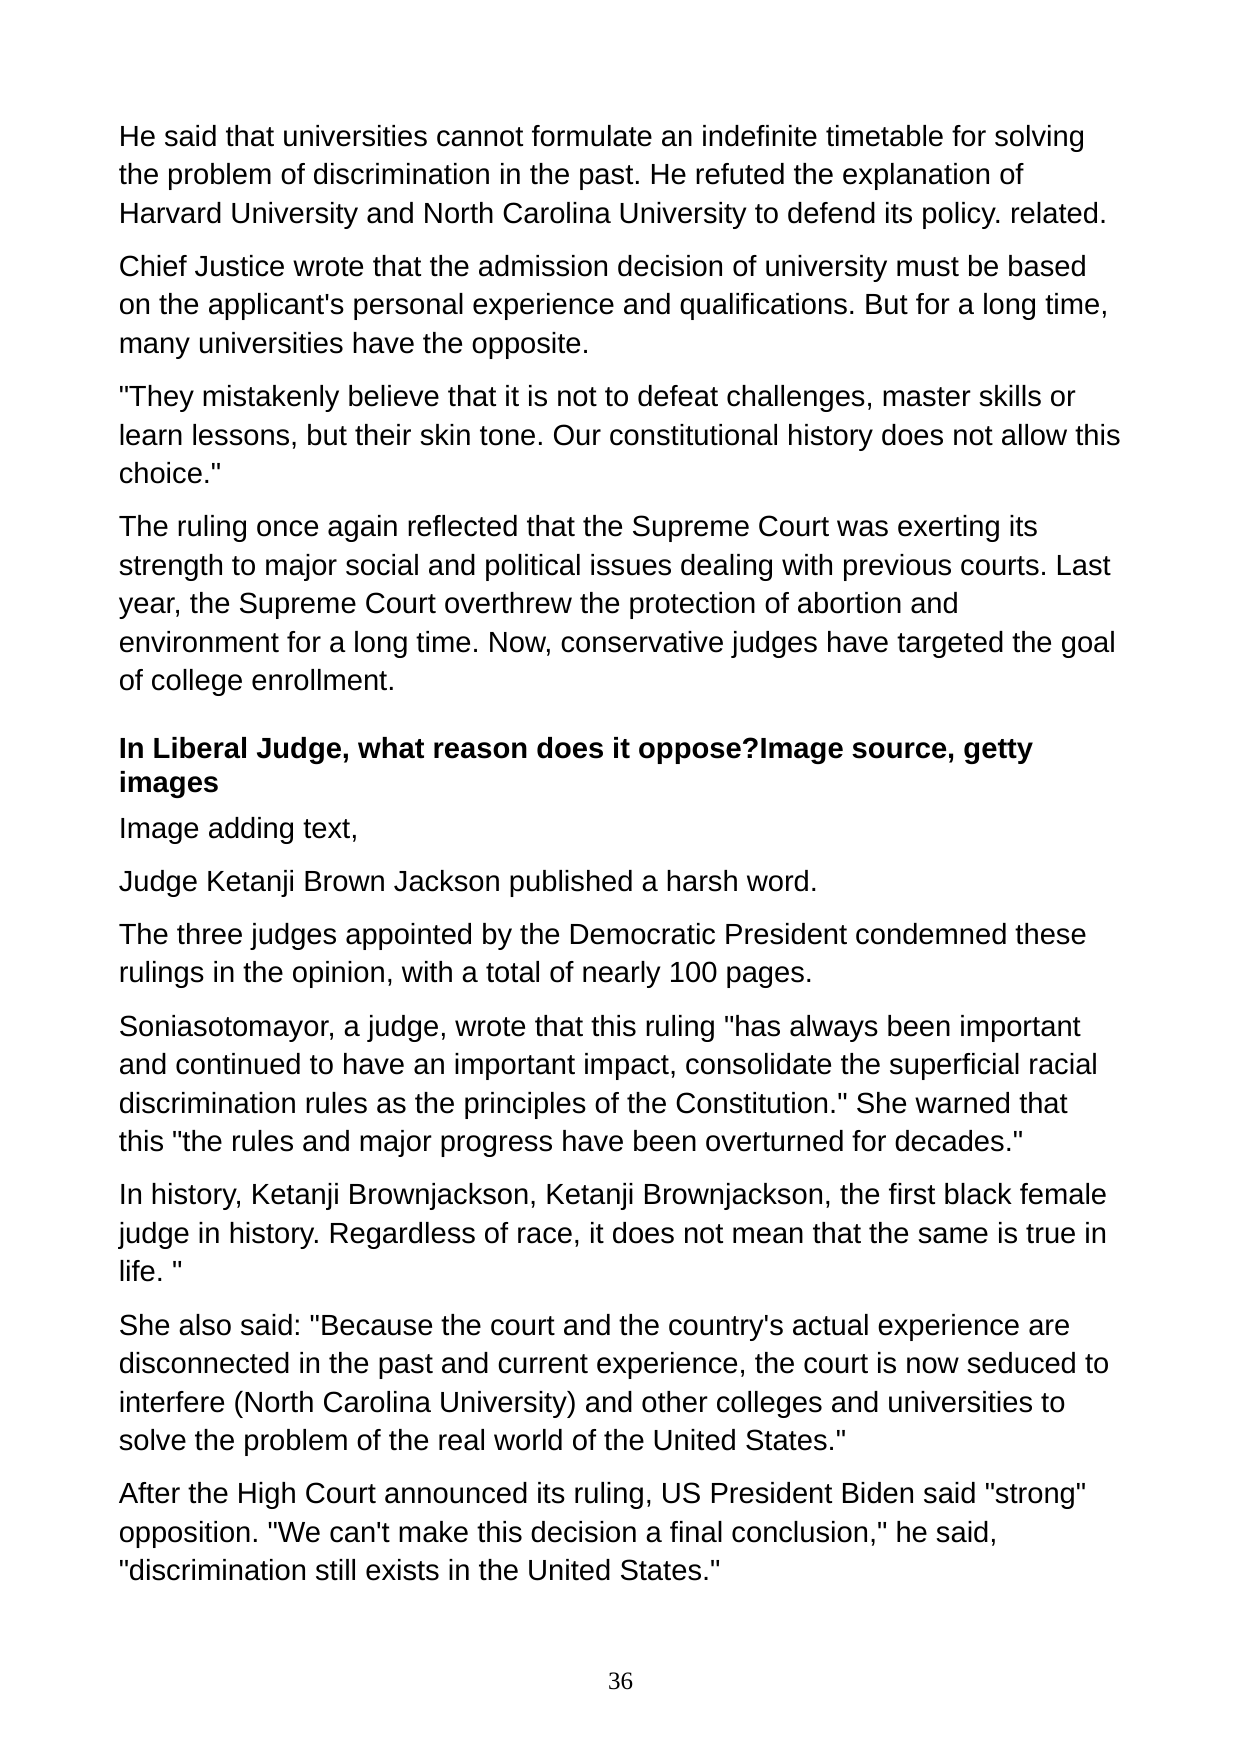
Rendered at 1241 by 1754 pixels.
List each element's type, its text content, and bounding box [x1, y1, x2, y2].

text She also said: "Because the court and the country's actual experience are disconnected in the past and current experience, the court is now seduced to interfere (North Carolina University) and other colleges and universities to solve the problem of the real world of the United States." [118, 1307, 1122, 1457]
text Soniasotomayor, a judge, wrote that this ruling "has always been important and continued to have an important impact, consolidate the superficial racial discrimination rules as the principles of the Constitution." She warned that this "the rules and major progress have been overturned for decades." [118, 1008, 1122, 1158]
text After the High Court announced its ruling, US President Biden said "strong" opposition. "We can't make this decision a final conclusion," he said, "discrimination still exists in the United States." [118, 1476, 1122, 1587]
text "They mistakenly believe that it is not to defeat challenges, master skills or learn lessons, but their skin tone. Our constitutional history does not allow this choice." [118, 379, 1122, 489]
subtitle In Liberal Judge, what reason does it oppose?Image source, getty images [118, 731, 1122, 798]
text Chief Justice wrote that the admission decision of university must be based on the applicant's personal experience and qualifications. But for a long time, many universities have the opposite. [118, 249, 1122, 359]
text Image adding text, [118, 811, 1122, 844]
text He said that universities cannot formulate an indefinite timetable for solving the problem of discrimination in the past. He refuted the explanation of Harvard University and North Carolina University to defend its policy. related. [118, 118, 1122, 229]
text Judge Ketanji Brown Jackson published a harsh word. [118, 864, 1122, 897]
text The three judges appointed by the Democratic President condemned these rulings in the opinion, with a total of nearly 100 pages. [118, 917, 1122, 989]
text The ruling once again reflected that the Supreme Court was exerting its strength to major social and political issues dealing with previous courts. Last year, the Supreme Court overthrew the protection of abortion and environment for a long time. Now, conservative judges have targeted the goal of college enrollment. [118, 509, 1122, 697]
text In history, Ketanji Brownjackson, Ketanji Brownjackson, the first black female judge in history. Regardless of race, it does not mean that the same is true in life. " [118, 1177, 1122, 1288]
